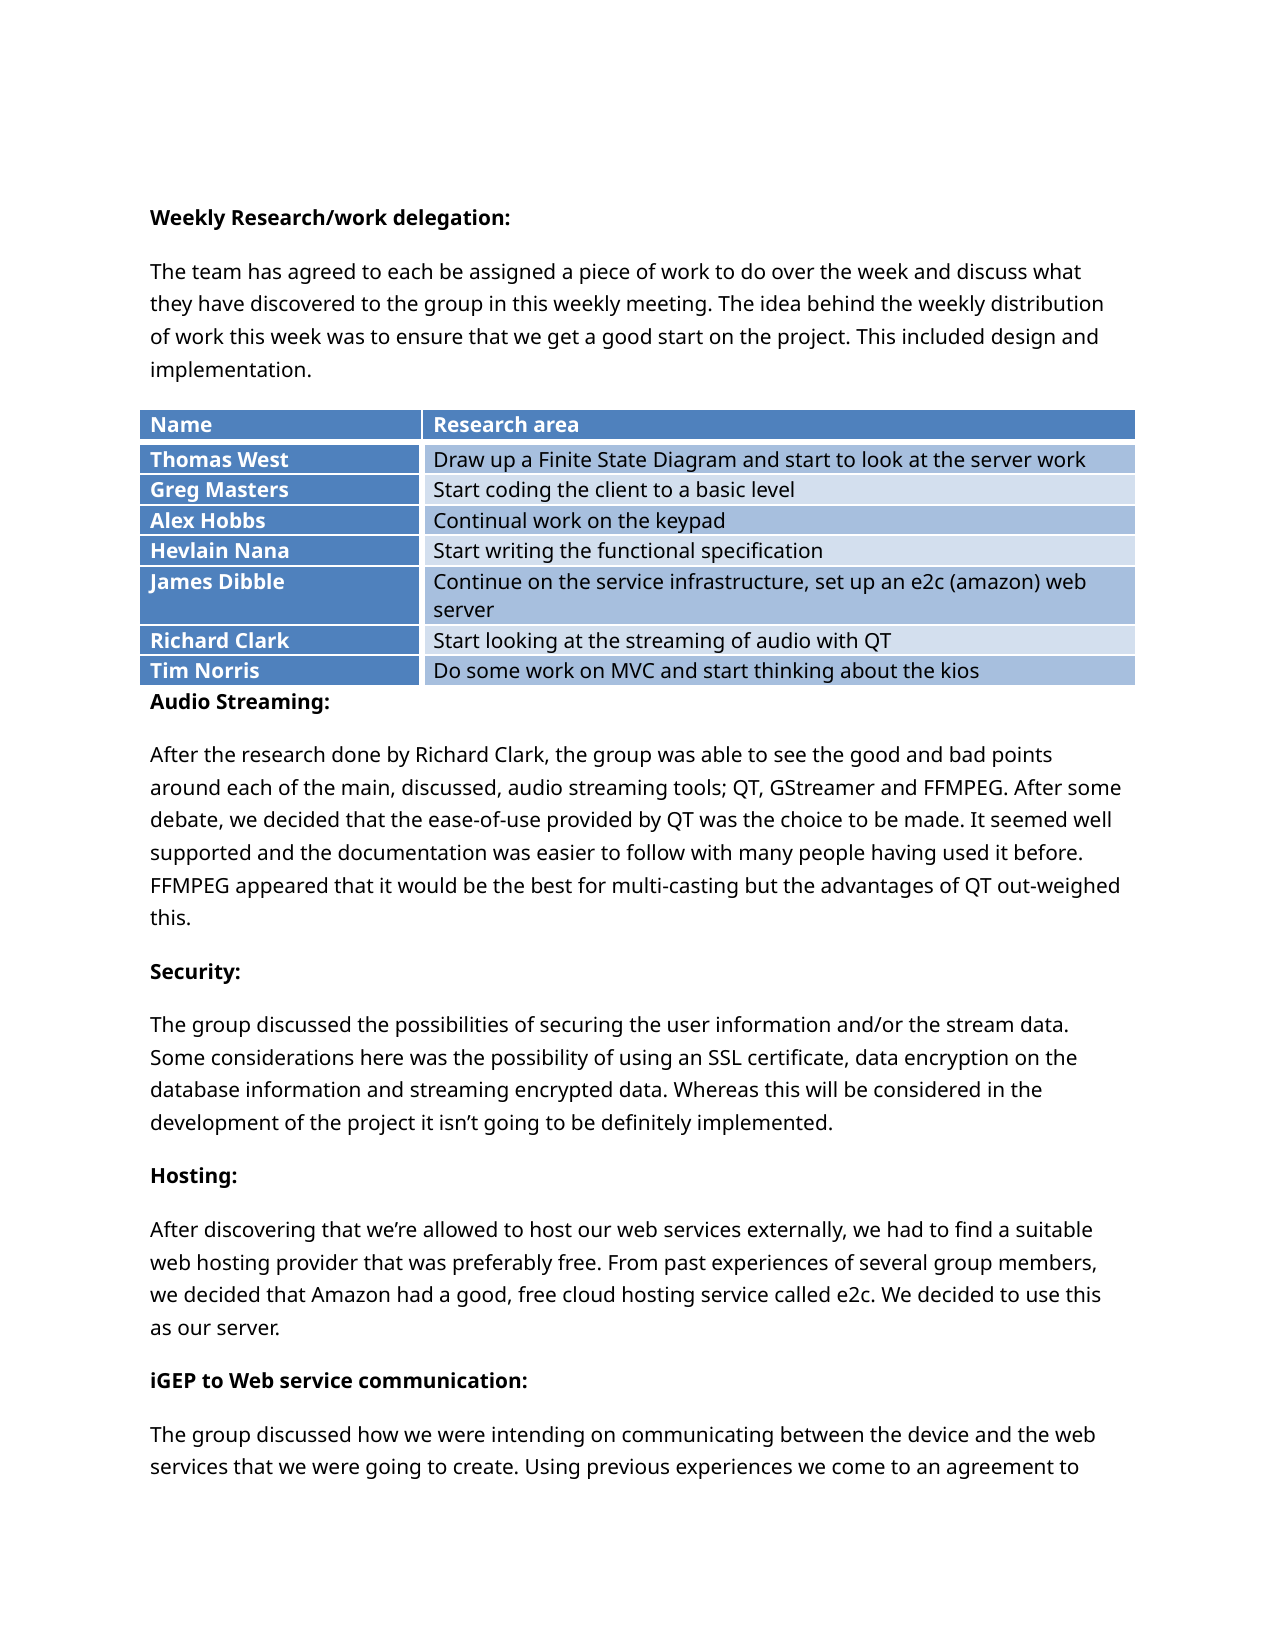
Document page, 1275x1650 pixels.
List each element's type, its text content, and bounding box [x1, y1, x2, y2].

text After the research done by Richard Clark, the group was able to see the good and bad points around each of the main, discussed, audio streaming tools; QT, GStreamer and FFMPEG. After some debate, we decided that the ease-of-use provided by QT was the choice to be made. It seemed well supported and the documentation was easier to follow with many people having used it before. FFMPEG appeared that it would be the best for multi-casting but the advantages of QT out-weighed this. [150, 740, 1125, 932]
text After discovering that we’re allowed to host our web services externally, we had to find a suitable web hosting provider that was preferably free. From past experiences of several group members, we decided that Amazon had a good, free cloud hosting service called e2c. We decided to use this as our server. [150, 1215, 1125, 1341]
table_cell Tim Norris [140, 656, 419, 685]
table_cell Hevlain Nana [140, 536, 419, 565]
table_cell Greg Masters [140, 475, 419, 504]
table_cell Continue on the service infrastructure, set up an e2c (amazon) web server [425, 567, 1135, 624]
table_cell James Dibble [140, 567, 419, 624]
table_cell Do some work on MVC and start thinking about the kios [425, 656, 1135, 685]
table_header Research area [423, 410, 1135, 439]
table_cell Draw up a Finite State Diagram and start to look at the server work [425, 445, 1135, 473]
text Security: [150, 957, 1125, 985]
text The group discussed the possibilities of securing the user information and/or the stream data. Some considerations here was the possibility of using an SSL certificate, data encryption on the database information and streaming encrypted data. Whereas this will be considered in the development of the project it isn’t going to be definitely implemented. [150, 1010, 1125, 1137]
table_cell Start writing the functional specification [425, 536, 1135, 565]
table_cell Alex Hobbs [140, 506, 419, 534]
text iGEP to Web service communication: [150, 1366, 1125, 1395]
table_cell Continual work on the keypad [425, 506, 1135, 534]
text The team has agreed to each be assigned a piece of work to do over the week and discuss what they have discovered to the group in this weekly meeting. The idea behind the weekly distribution of work this week was to ensure that we get a good start on the project. This included design and implementation. [150, 257, 1125, 383]
table_header Name [140, 410, 421, 439]
table_cell Richard Clark [140, 626, 419, 654]
text Audio Streaming: [150, 687, 1125, 715]
text Hosting: [150, 1162, 1125, 1190]
text Weekly Research/work delegation: [150, 203, 1125, 232]
text The group discussed how we were intending on communicating between the device and the web services that we were going to create. Using previous experiences we come to an agreement to [150, 1420, 1125, 1481]
table_cell Start looking at the streaming of audio with QT [425, 626, 1135, 654]
table_cell Start coding the client to a basic level [425, 475, 1135, 504]
table_cell Thomas West [140, 445, 419, 473]
